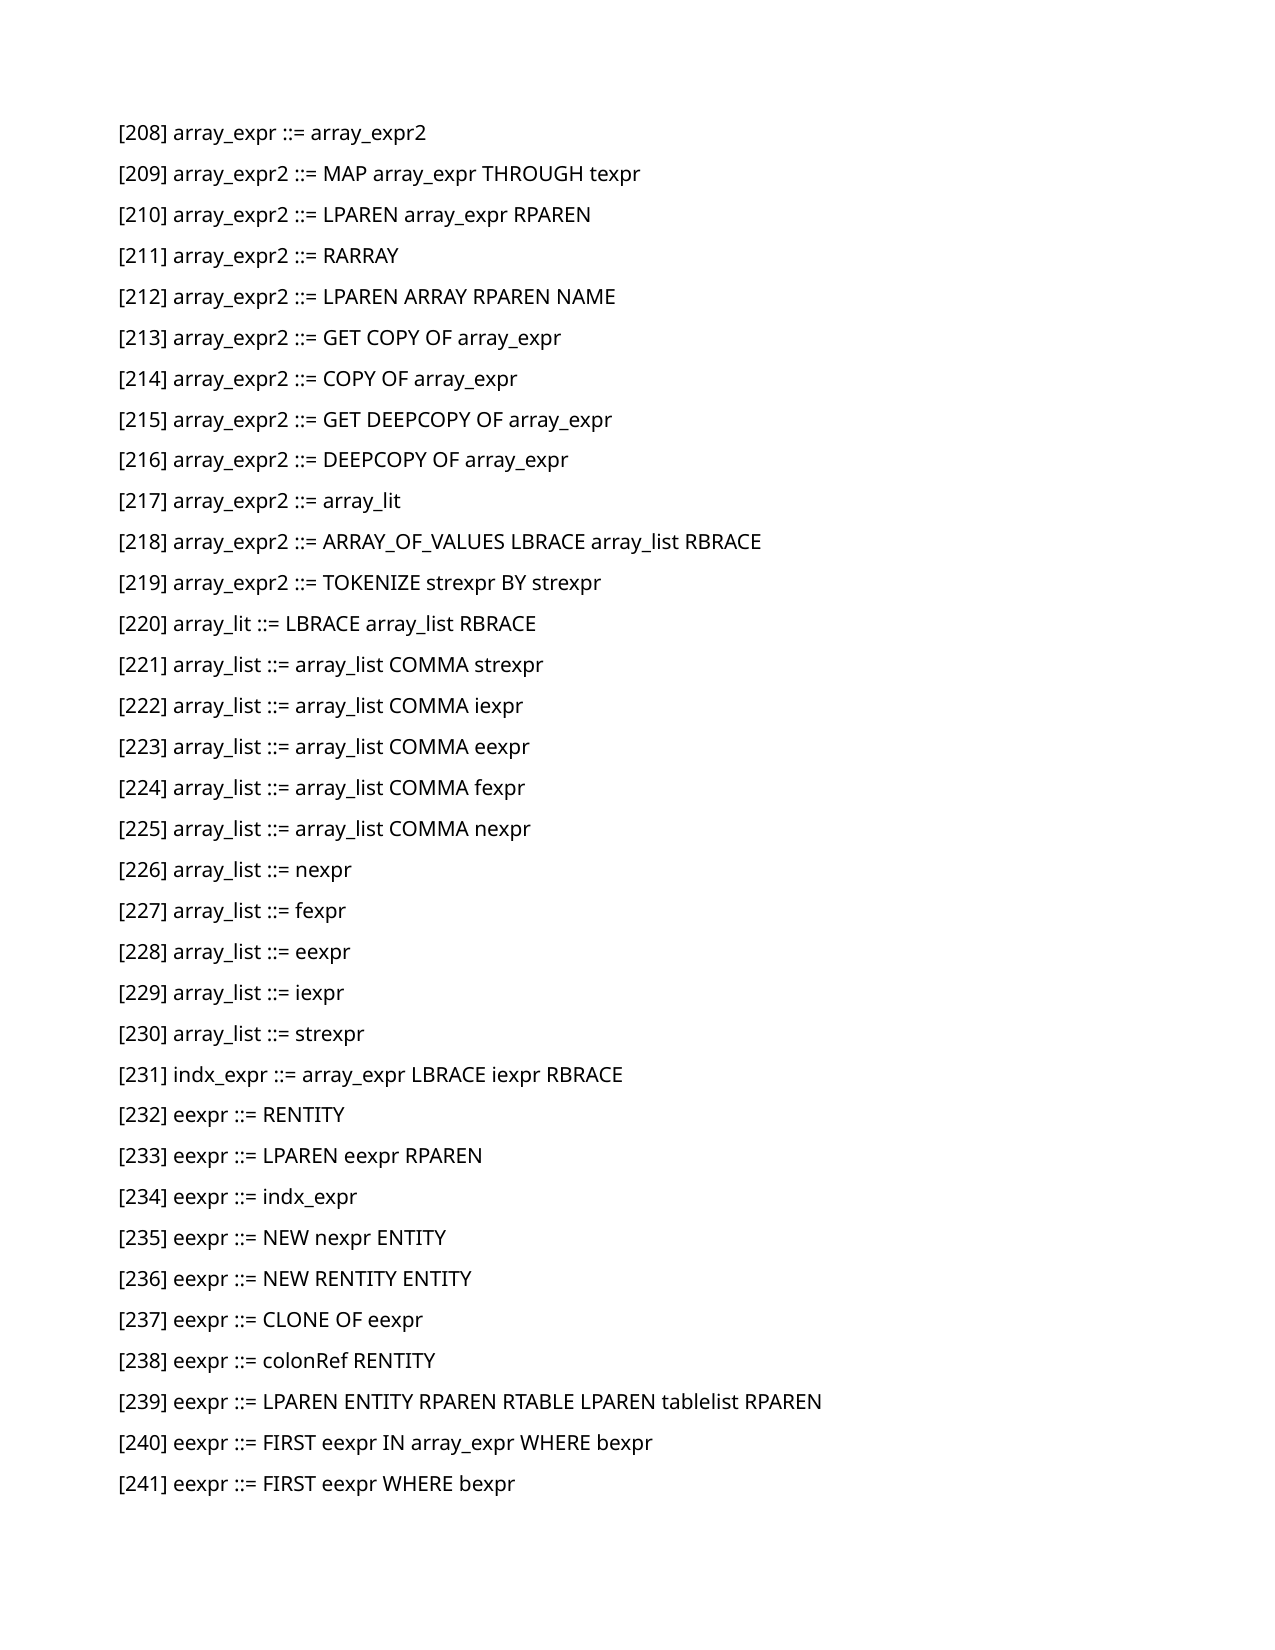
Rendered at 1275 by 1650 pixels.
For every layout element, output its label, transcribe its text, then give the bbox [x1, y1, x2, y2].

text [238] eexpr ::= colonRef RENTITY [118, 1346, 1157, 1375]
text [226] array_list ::= nexpr [118, 855, 1157, 883]
text [221] array_list ::= array_list COMMA strexpr [118, 650, 1157, 679]
text [229] array_list ::= iexpr [118, 978, 1157, 1006]
text [227] array_list ::= fexpr [118, 896, 1157, 924]
text [240] eexpr ::= FIRST eexpr IN array_expr WHERE bexpr [118, 1428, 1157, 1457]
text [214] array_expr2 ::= COPY OF array_expr [118, 364, 1157, 392]
text [224] array_list ::= array_list COMMA fexpr [118, 773, 1157, 802]
text [213] array_expr2 ::= GET COPY OF array_expr [118, 323, 1157, 351]
text [220] array_lit ::= LBRACE array_list RBRACE [118, 609, 1157, 638]
text [217] array_expr2 ::= array_lit [118, 487, 1157, 515]
text [219] array_expr2 ::= TOKENIZE strexpr BY strexpr [118, 568, 1157, 597]
text [232] eexpr ::= RENTITY [118, 1101, 1157, 1129]
text [231] indx_expr ::= array_expr LBRACE iexpr RBRACE [118, 1060, 1157, 1088]
text [230] array_list ::= strexpr [118, 1019, 1157, 1047]
text [225] array_list ::= array_list COMMA nexpr [118, 814, 1157, 842]
text [228] array_list ::= eexpr [118, 937, 1157, 965]
text [211] array_expr2 ::= RARRAY [118, 241, 1157, 269]
text [237] eexpr ::= CLONE OF eexpr [118, 1305, 1157, 1334]
text [234] eexpr ::= indx_expr [118, 1182, 1157, 1211]
text [235] eexpr ::= NEW nexpr ENTITY [118, 1223, 1157, 1252]
text [233] eexpr ::= LPAREN eexpr RPAREN [118, 1142, 1157, 1170]
text [218] array_expr2 ::= ARRAY_OF_VALUES LBRACE array_list RBRACE [118, 527, 1157, 556]
text [223] array_list ::= array_list COMMA eexpr [118, 732, 1157, 761]
text [222] array_list ::= array_list COMMA iexpr [118, 691, 1157, 720]
text [236] eexpr ::= NEW RENTITY ENTITY [118, 1264, 1157, 1293]
text [210] array_expr2 ::= LPAREN array_expr RPAREN [118, 200, 1157, 228]
text [239] eexpr ::= LPAREN ENTITY RPAREN RTABLE LPAREN tablelist RPAREN [118, 1387, 1157, 1416]
text [241] eexpr ::= FIRST eexpr WHERE bexpr [118, 1469, 1157, 1497]
text [208] array_expr ::= array_expr2 [118, 118, 1157, 147]
text [212] array_expr2 ::= LPAREN ARRAY RPAREN NAME [118, 282, 1157, 310]
text [215] array_expr2 ::= GET DEEPCOPY OF array_expr [118, 405, 1157, 433]
text [209] array_expr2 ::= MAP array_expr THROUGH texpr [118, 159, 1157, 187]
text [216] array_expr2 ::= DEEPCOPY OF array_expr [118, 446, 1157, 474]
